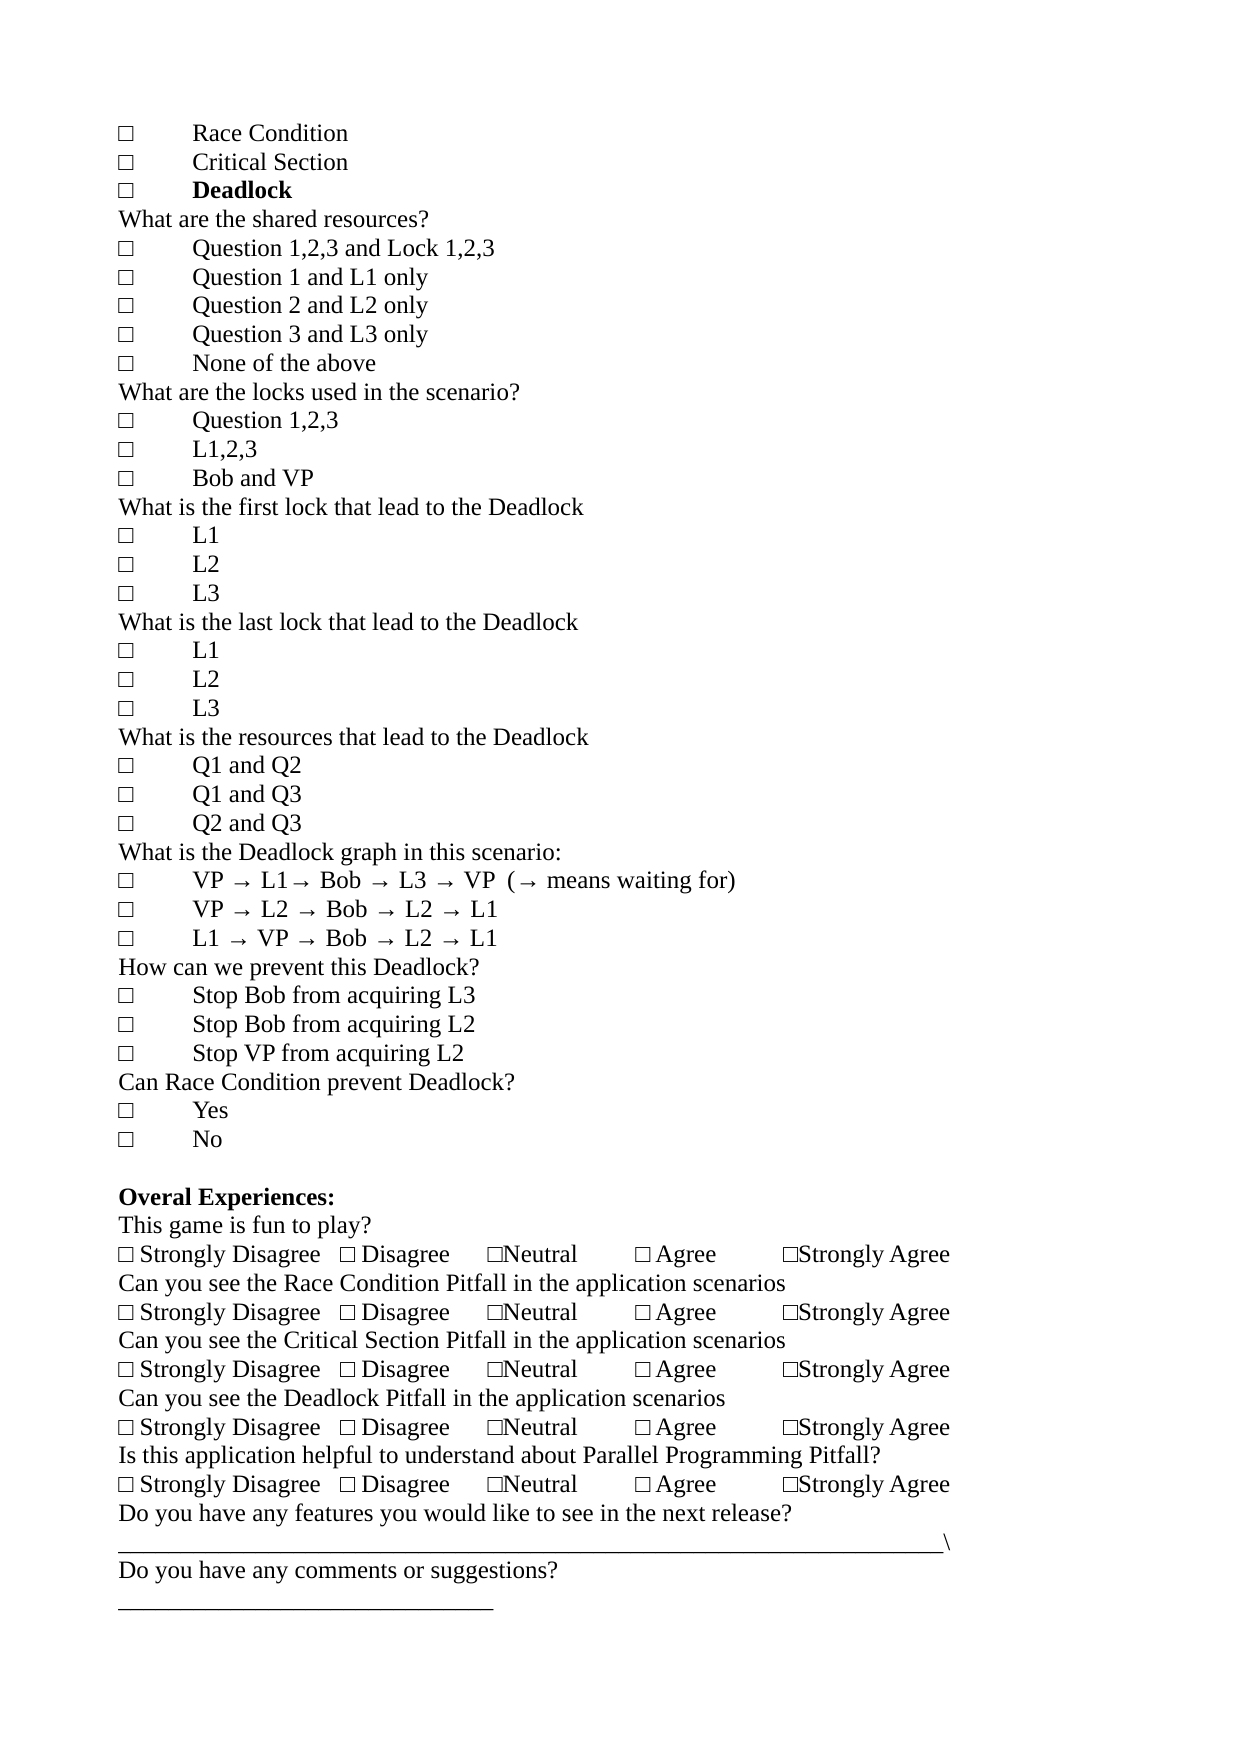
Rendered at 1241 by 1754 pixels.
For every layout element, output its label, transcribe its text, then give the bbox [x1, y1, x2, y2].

text □ Strongly Disagree □ Disagree □Neutral □ Agree □Strongly Agree [118, 1239, 1122, 1268]
text Can you see the Deadlock Pitfall in the application scenarios [118, 1383, 1122, 1412]
text This game is fun to play? [118, 1211, 1122, 1239]
text Do you have any comments or suggestions? [118, 1556, 1122, 1584]
text Overal Experiences: [118, 1182, 1122, 1211]
text □ VP → L1→ Bob → L3 → VP (→ means waiting for) [118, 866, 1122, 894]
text □ Strongly Disagree □ Disagree □Neutral □ Agree □Strongly Agree [118, 1469, 1122, 1498]
text □ Stop Bob from acquiring L2 □ Stop VP from acquiring L2 [118, 1009, 1122, 1067]
text Is this application helpful to understand about Parallel Programming Pitfall? [118, 1441, 1122, 1469]
text □ Critical Section [118, 147, 1122, 176]
text □ Race Condition [118, 118, 1122, 147]
text □ Stop Bob from acquiring L3 [118, 981, 1122, 1009]
text □ Strongly Disagree □ Disagree □Neutral □ Agree □Strongly Agree [118, 1354, 1122, 1383]
text □ Strongly Disagree □ Disagree □Neutral □ Agree □Strongly Agree [118, 1412, 1122, 1441]
text □ Deadlock [118, 176, 1122, 204]
text __________________________________________________________________\ [118, 1527, 1122, 1556]
text Can you see the Race Condition Pitfall in the application scenarios [118, 1268, 1122, 1297]
text □ Strongly Disagree □ Disagree □Neutral □ Agree □Strongly Agree [118, 1297, 1122, 1326]
text Do you have any features you would like to see in the next release? [118, 1498, 1122, 1527]
text ______________________________ [118, 1584, 1122, 1613]
text Can Race Condition prevent Deadlock? □ Yes [118, 1067, 1122, 1124]
text What are the shared resources? □ Question 1,2,3 and Lock 1,2,3 □ Question 1 and L1 only □ Question 2 and L2 only □ Question 3 and L3 only □ None of the above What are the locks used in the scenario? □ Question 1,2,3 □ L1,2,3 □ Bob and VP What is the first lock that lead to the Deadlock □ L1 □ L2 □ L3 What is the last lock that lead to the Deadlock □ L1 [118, 204, 1122, 664]
text What is the resources that lead to the Deadlock □ Q1 and Q2 □ Q1 and Q3 □ Q2 and Q3 What is the Deadlock graph in this scenario: [118, 722, 1122, 866]
text □ No [118, 1124, 1122, 1153]
text Can you see the Critical Section Pitfall in the application scenarios [118, 1326, 1122, 1354]
text □ L1 → VP → Bob → L2 → L1 [118, 923, 1122, 952]
text □ L2 [118, 664, 1122, 693]
text □ VP → L2 → Bob → L2 → L1 [118, 894, 1122, 923]
text □ L3 [118, 693, 1122, 722]
text How can we prevent this Deadlock? [118, 952, 1122, 981]
